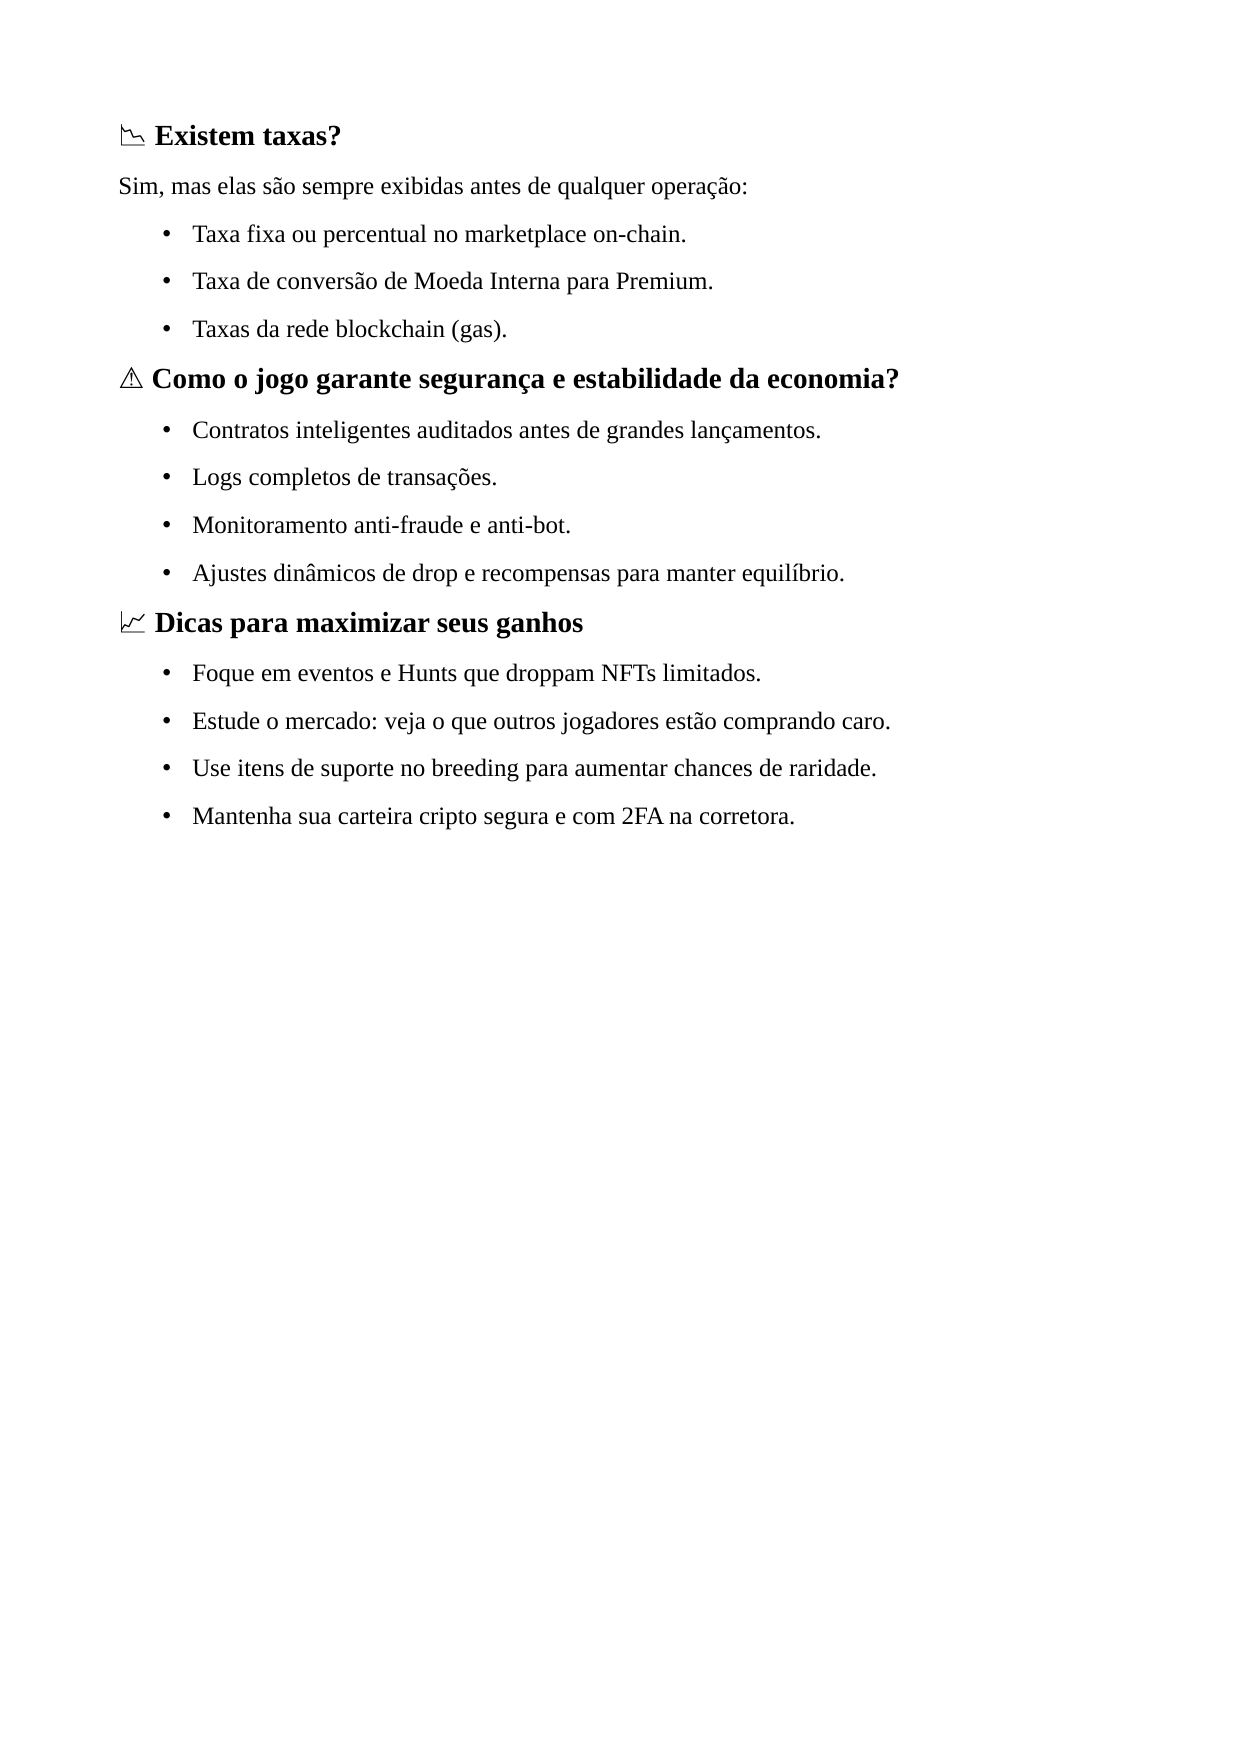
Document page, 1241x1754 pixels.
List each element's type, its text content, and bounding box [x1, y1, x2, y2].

list Contratos inteligentes auditados antes de grandes lançamentos. [162, 415, 1122, 443]
list Ajustes dinâmicos de drop e recompensas para manter equilíbrio. [162, 558, 1122, 586]
list Logs completos de transações. [162, 462, 1122, 491]
text Sim, mas elas são sempre exibidas antes de qualquer operação: [118, 171, 1122, 200]
list Taxa de conversão de Moeda Interna para Premium. [162, 266, 1122, 295]
list Mantenha sua carteira cripto segura e com 2FA na corretora. [162, 801, 1122, 830]
list Foque em eventos e Hunts que droppam NFTs limitados. [162, 658, 1122, 687]
list Monitoramento anti‑fraude e anti‑bot. [162, 510, 1122, 539]
subtitle ⚠️ Como o jogo garante segurança e estabilidade da economia? [118, 362, 1122, 395]
subtitle 📉 Existem taxas? [118, 118, 1122, 152]
list Taxa fixa ou percentual no marketplace on‑chain. [162, 219, 1122, 248]
list Taxas da rede blockchain (gas). [162, 314, 1122, 343]
list Use itens de suporte no breeding para aumentar chances de raridade. [162, 753, 1122, 782]
subtitle 📈 Dicas para maximizar seus ganhos [118, 605, 1122, 639]
list Estude o mercado: veja o que outros jogadores estão comprando caro. [162, 706, 1122, 735]
